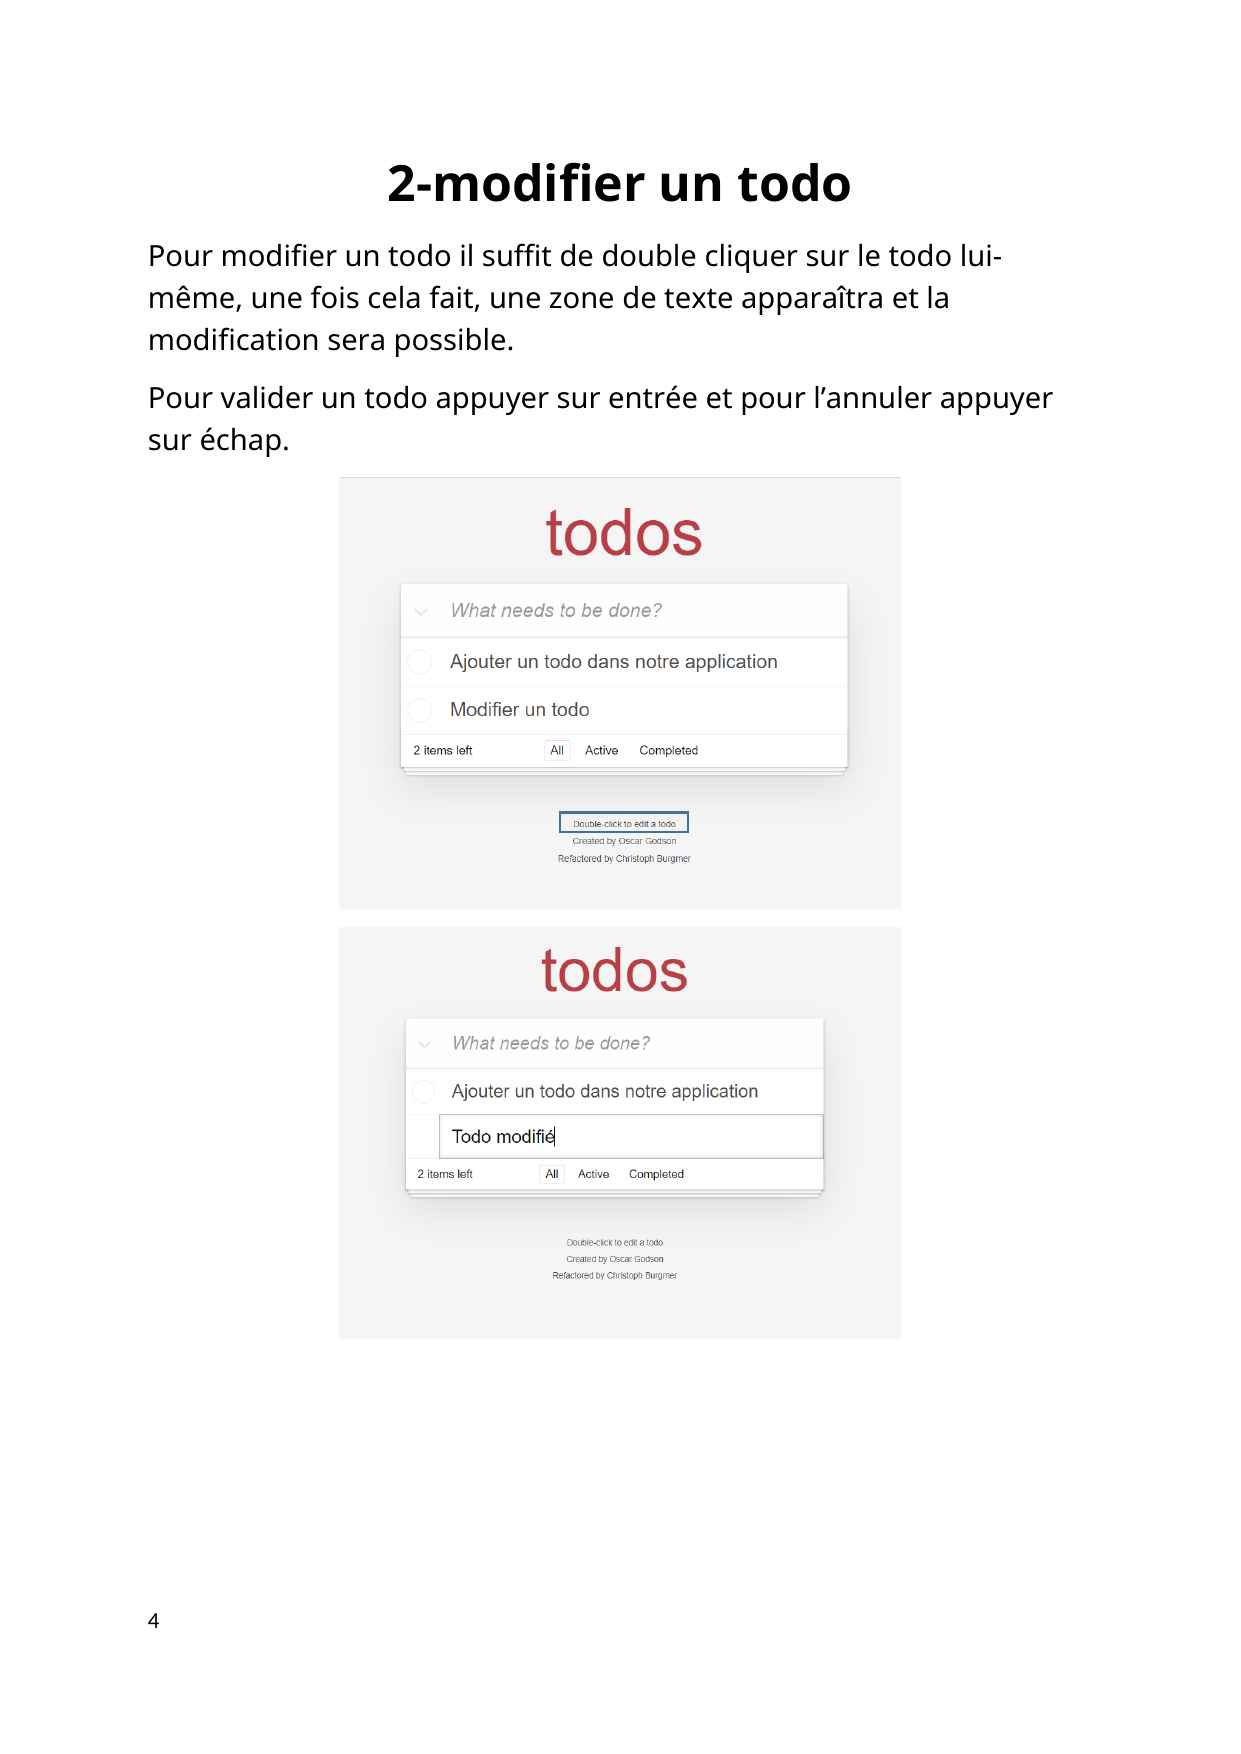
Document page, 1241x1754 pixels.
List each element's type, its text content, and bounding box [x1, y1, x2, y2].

text Pour valider un todo appuyer sur entrée et pour l’annuler appuyer sur échap. [148, 377, 1093, 459]
text Pour modifier un todo il suffit de double cliquer sur le todo lui-même, une fois cela fait, une zone de texte apparaîtra et la modification sera possible. [148, 236, 1093, 359]
text 2-modifier un todo [148, 148, 1093, 216]
